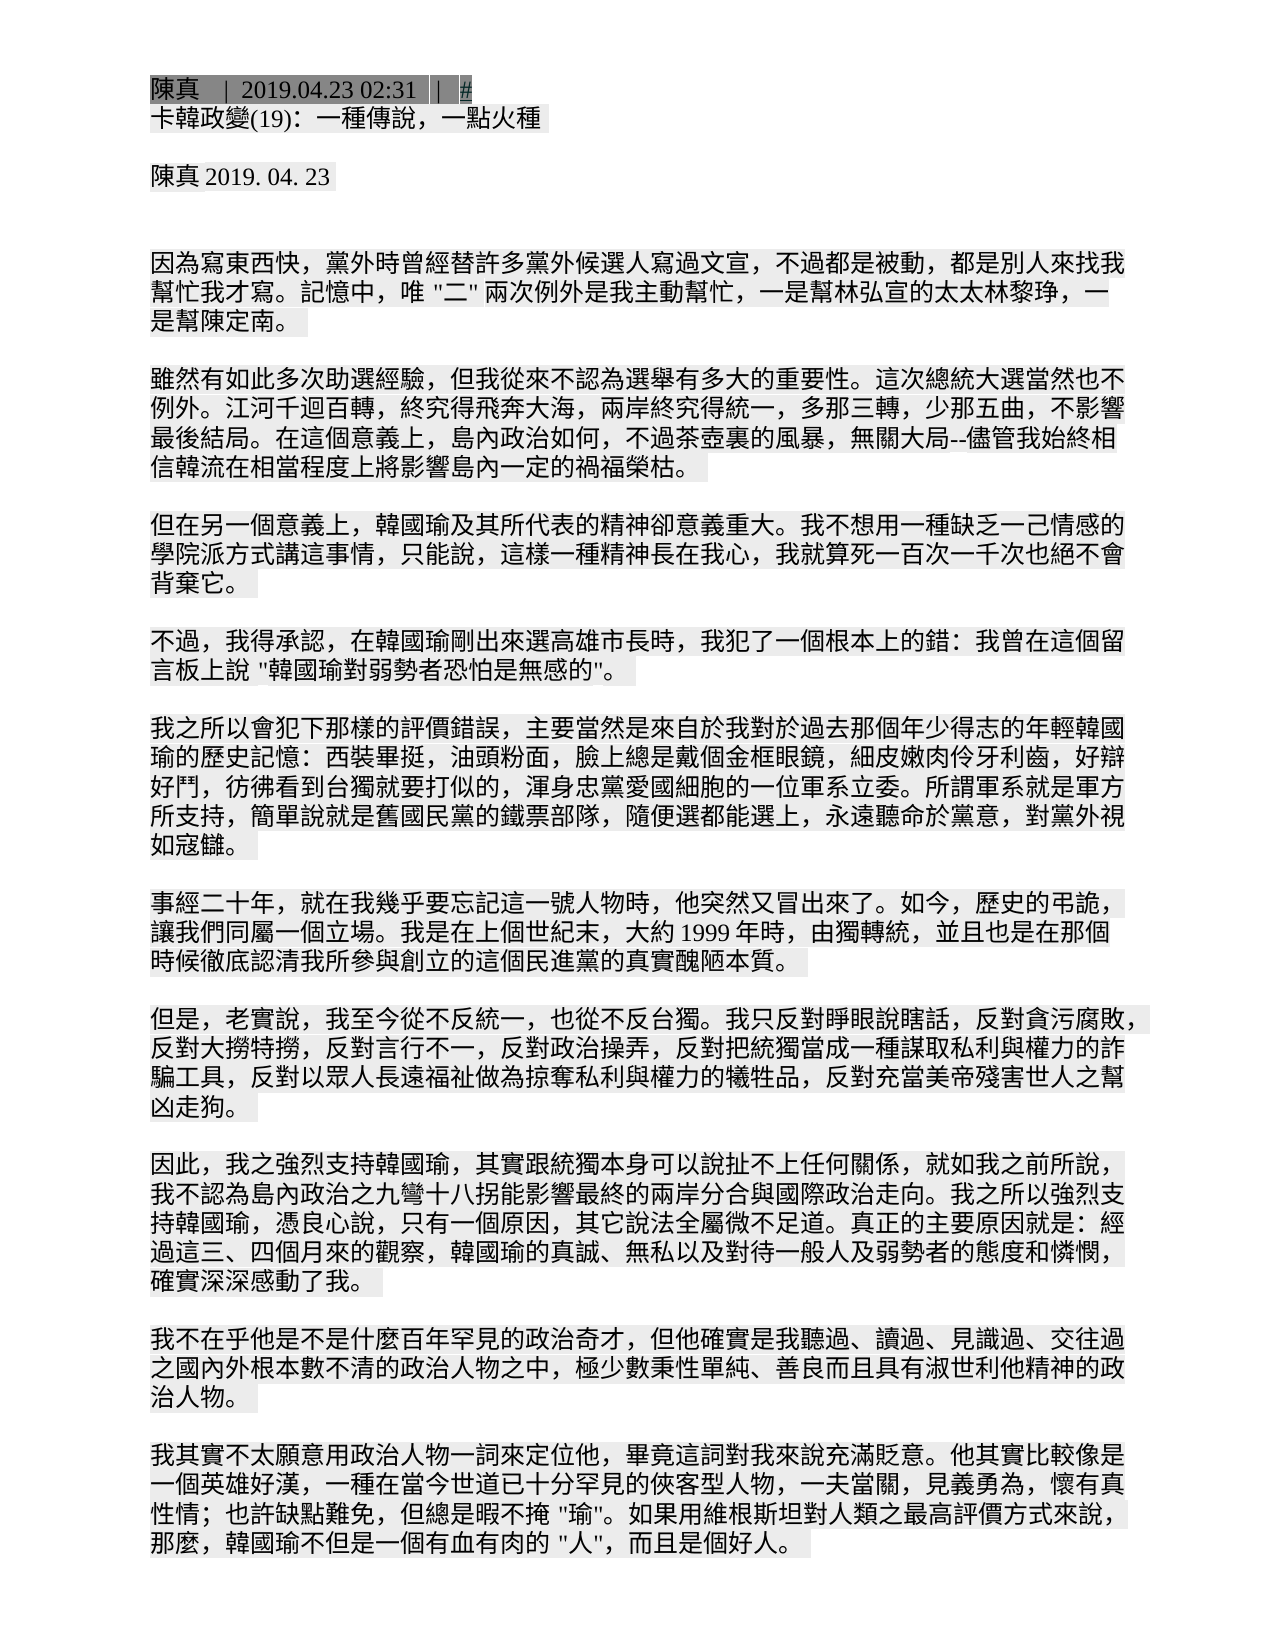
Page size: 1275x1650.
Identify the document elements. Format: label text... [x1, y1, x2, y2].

text 陳真 | 2019.04.23 02:31 | # [150, 75, 1125, 104]
text 卡韓政變(19)：一種傳說，一點火種 陳真2019. 04. 23 因為寫東西快，黨外時曾經替許多黨外候選人寫過文宣，不過都是被動，都是別人來找我幫忙我才寫。記憶中，唯 "二" 兩次例外是我主動幫忙，一是幫林弘宣的太太林黎琤，一是幫陳定南。 雖然有如此多次助選經驗，但我從來不認為選舉有多大的重要性。這次總統大選當然也不例外。江河千迴百轉，終究得飛奔大海，兩岸終究得統一，多那三轉，少那五曲，不影響最後結局。在這個意義上，島內政治如何，不過茶壺裏的風暴，無關大局--儘管我始終相信韓流在相當程度上將影響島內一定的禍福榮枯。 但在另一個意義上，韓國瑜及其所代表的精神卻意義重大。我不想用一種缺乏一己情感的學院派方式講這事情，只能說，這樣一種精神長在我心，我就算死一百次一千次也絕不會背棄它。 不過，我得承認，在韓國瑜剛出來選高雄市長時，我犯了一個根本上的錯：我曾在這個留言板上說 "韓國瑜對弱勢者恐怕是無感的"。 我之所以會犯下那樣的評價錯誤，主要當然是來自於我對於過去那個年少得志的年輕韓國瑜的歷史記憶：西裝畢挺，油頭粉面，臉上總是戴個金框眼鏡，細皮嫩肉伶牙利齒，好辯好鬥，彷彿看到台獨就要打似的，渾身忠黨愛國細胞的一位軍系立委。所謂軍系就是軍方所支持，簡單說就是舊國民黨的鐵票部隊，隨便選都能選上，永遠聽命於黨意，對黨外視如寇讎。 事經二十年，就在我幾乎要忘記這一號人物時，他突然又冒出來了。如今，歷史的弔詭，讓我們同屬一個立場。我是在上個世紀末，大約1999年時，由獨轉統，並且也是在那個時候徹底認清我所參與創立的這個民進黨的真實醜陋本質。 但是，老實說，我至今從不反統一，也從不反台獨。我只反對睜眼說瞎話，反對貪污腐敗，反對大撈特撈，反對言行不一，反對政治操弄，反對把統獨當成一種謀取私利與權力的詐騙工具，反對以眾人長遠福祉做為掠奪私利與權力的犧牲品，反對充當美帝殘害世人之幫凶走狗。 因此，我之強烈支持韓國瑜，其實跟統獨本身可以說扯不上任何關係，就如我之前所說，我不認為島內政治之九彎十八拐能影響最終的兩岸分合與國際政治走向。我之所以強烈支持韓國瑜，憑良心說，只有一個原因，其它說法全屬微不足道。真正的主要原因就是：經過這三、四個月來的觀察，韓國瑜的真誠、無私以及對待一般人及弱勢者的態度和憐憫，確實深深感動了我。 我不在乎他是不是什麼百年罕見的政治奇才，但他確實是我聽過、讀過、見識過、交往過之國內外根本數不清的政治人物之中，極少數秉性單純、善良而且具有淑世利他精神的政治人物。 我其實不太願意用政治人物一詞來定位他，畢竟這詞對我來說充滿貶意。他其實比較像是一個英雄好漢，一種在當今世道已十分罕見的俠客型人物，一夫當關，見義勇為，懷有真性情；也許缺點難免，但總是暇不掩 "瑜"。如果用維根斯坦對人類之最高評價方式來說，那麼，韓國瑜不但是一個有血有肉的 "人"，而且是個好人。 這樣一個人，所捲起的風潮，其所代表的精神與態度，在我看來，無非就是所謂 "政治" 理應具有的最基本核心價值。政治若不是為了懷弱惜幼體恤眾生，政治有何意義可言？這樣一種價值，宛若一種傳說，一點火種，失落世上已千年。 [150, 104, 1125, 1558]
